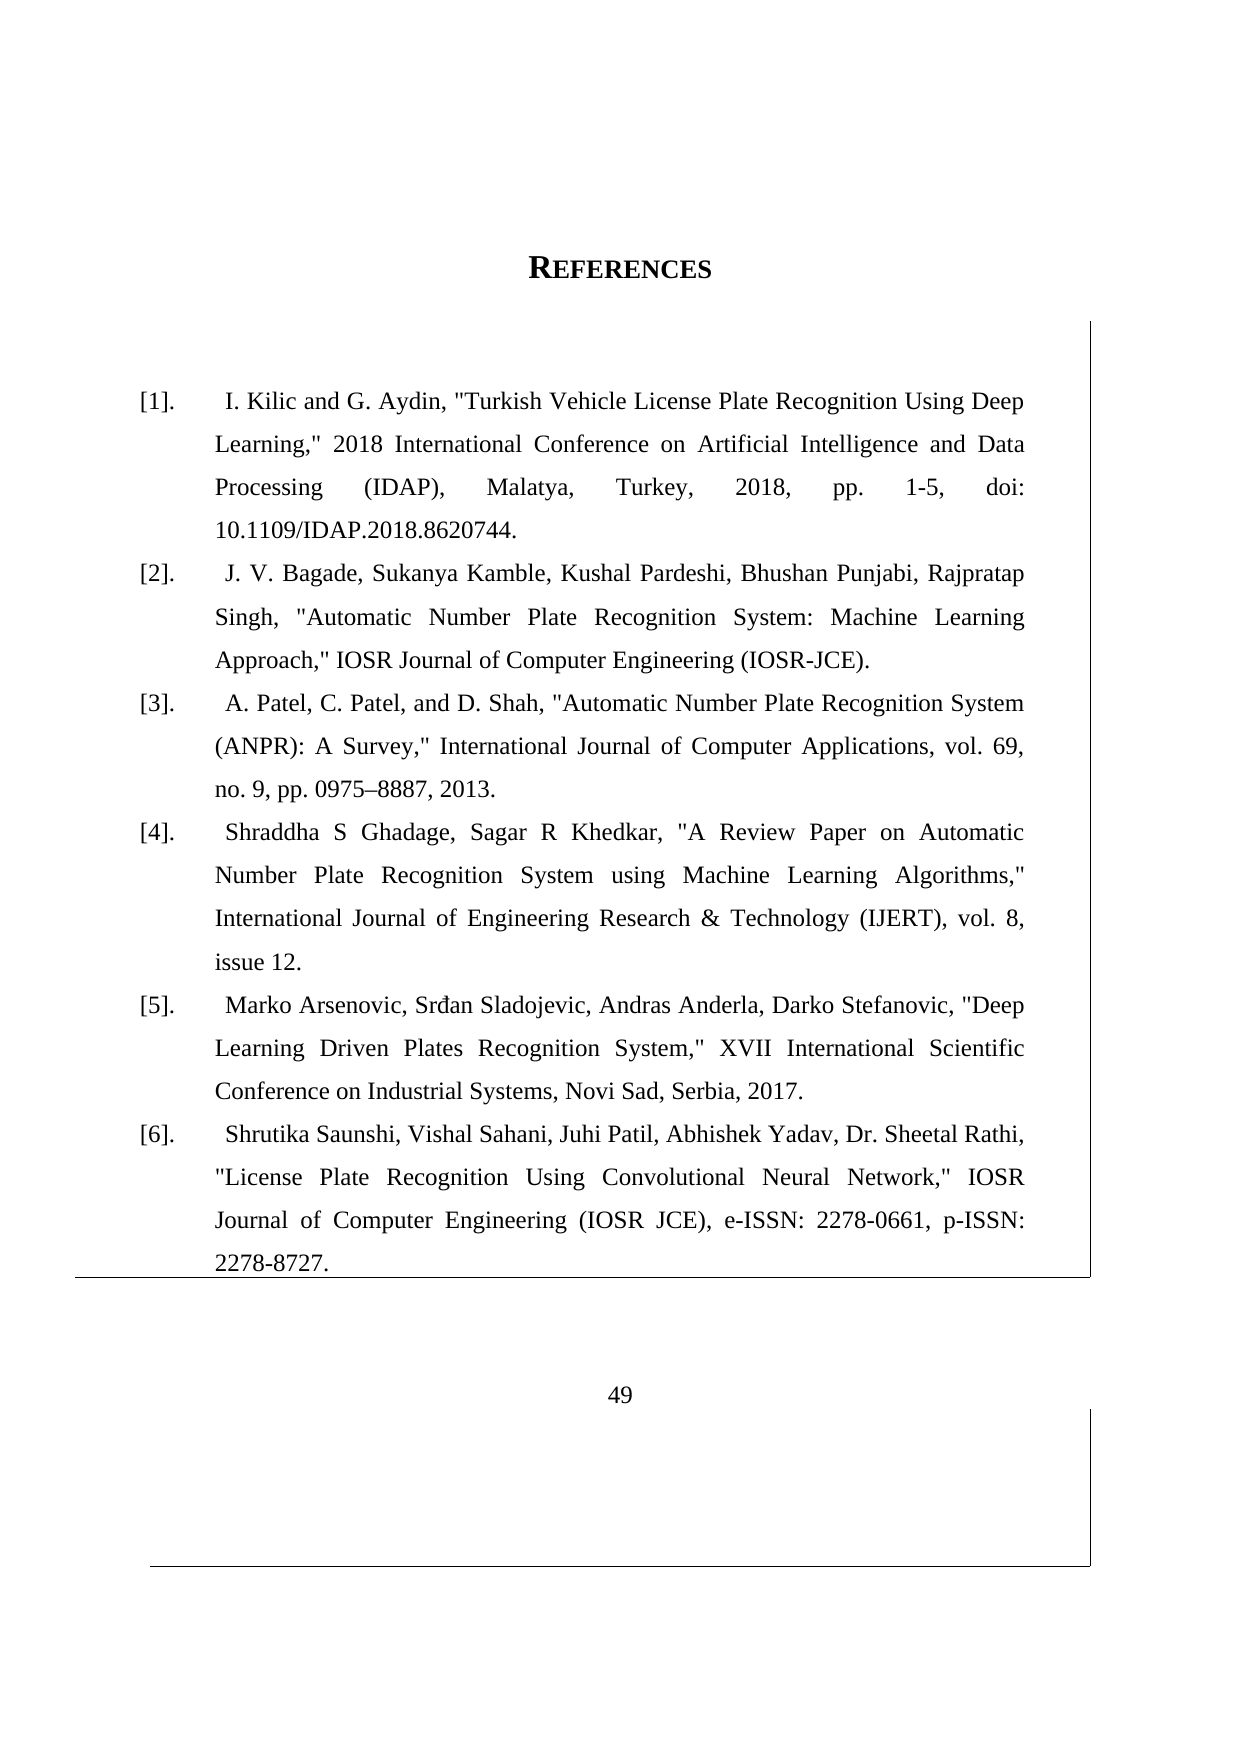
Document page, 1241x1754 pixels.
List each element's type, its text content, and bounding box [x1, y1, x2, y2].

list Shraddha S Ghadage, Sagar R Khedkar, "A Review Paper on Automatic Number Plate Recognition System using Machine Learning Algorithms," International Journal of Engineering Research & Technology (IJERT), vol. 8, issue 12. [75, 753, 1090, 925]
list Marko Arsenovic, Srđan Sladojevic, Andras Anderla, Darko Stefanovic, "Deep Learning Driven Plates Recognition System," XVII International Scientific Conference on Industrial Systems, Novi Sad, Serbia, 2017. [75, 925, 1090, 1054]
list I. Kilic and G. Aydin, "Turkish Vehicle License Plate Recognition Using Deep Learning," 2018 International Conference on Artificial Intelligence and Data Processing (IDAP), Malatya, Turkey, 2018, pp. 1-5, doi: 10.1109/IDAP.2018.8620744. [75, 321, 1090, 494]
list J. V. Bagade, Sukanya Kamble, Kushal Pardeshi, Bhushan Punjabi, Rajpratap Singh, "Automatic Number Plate Recognition System: Machine Learning Approach," IOSR Journal of Computer Engineering (IOSR-JCE). [75, 494, 1090, 623]
list A. Patel, C. Patel, and D. Shah, "Automatic Number Plate Recognition System (ANPR): A Survey," International Journal of Computer Applications, vol. 69, no. 9, pp. 0975–8887, 2013. [75, 623, 1090, 753]
subtitle References [150, 247, 1090, 286]
list Shrutika Saunshi, Vishal Sahani, Juhi Patil, Abhishek Yadav, Dr. Sheetal Rathi, "License Plate Recognition Using Convolutional Neural Network," IOSR Journal of Computer Engineering (IOSR JCE), e-ISSN: 2278-0661, p-ISSN: 2278-8727. [75, 1054, 1090, 1277]
